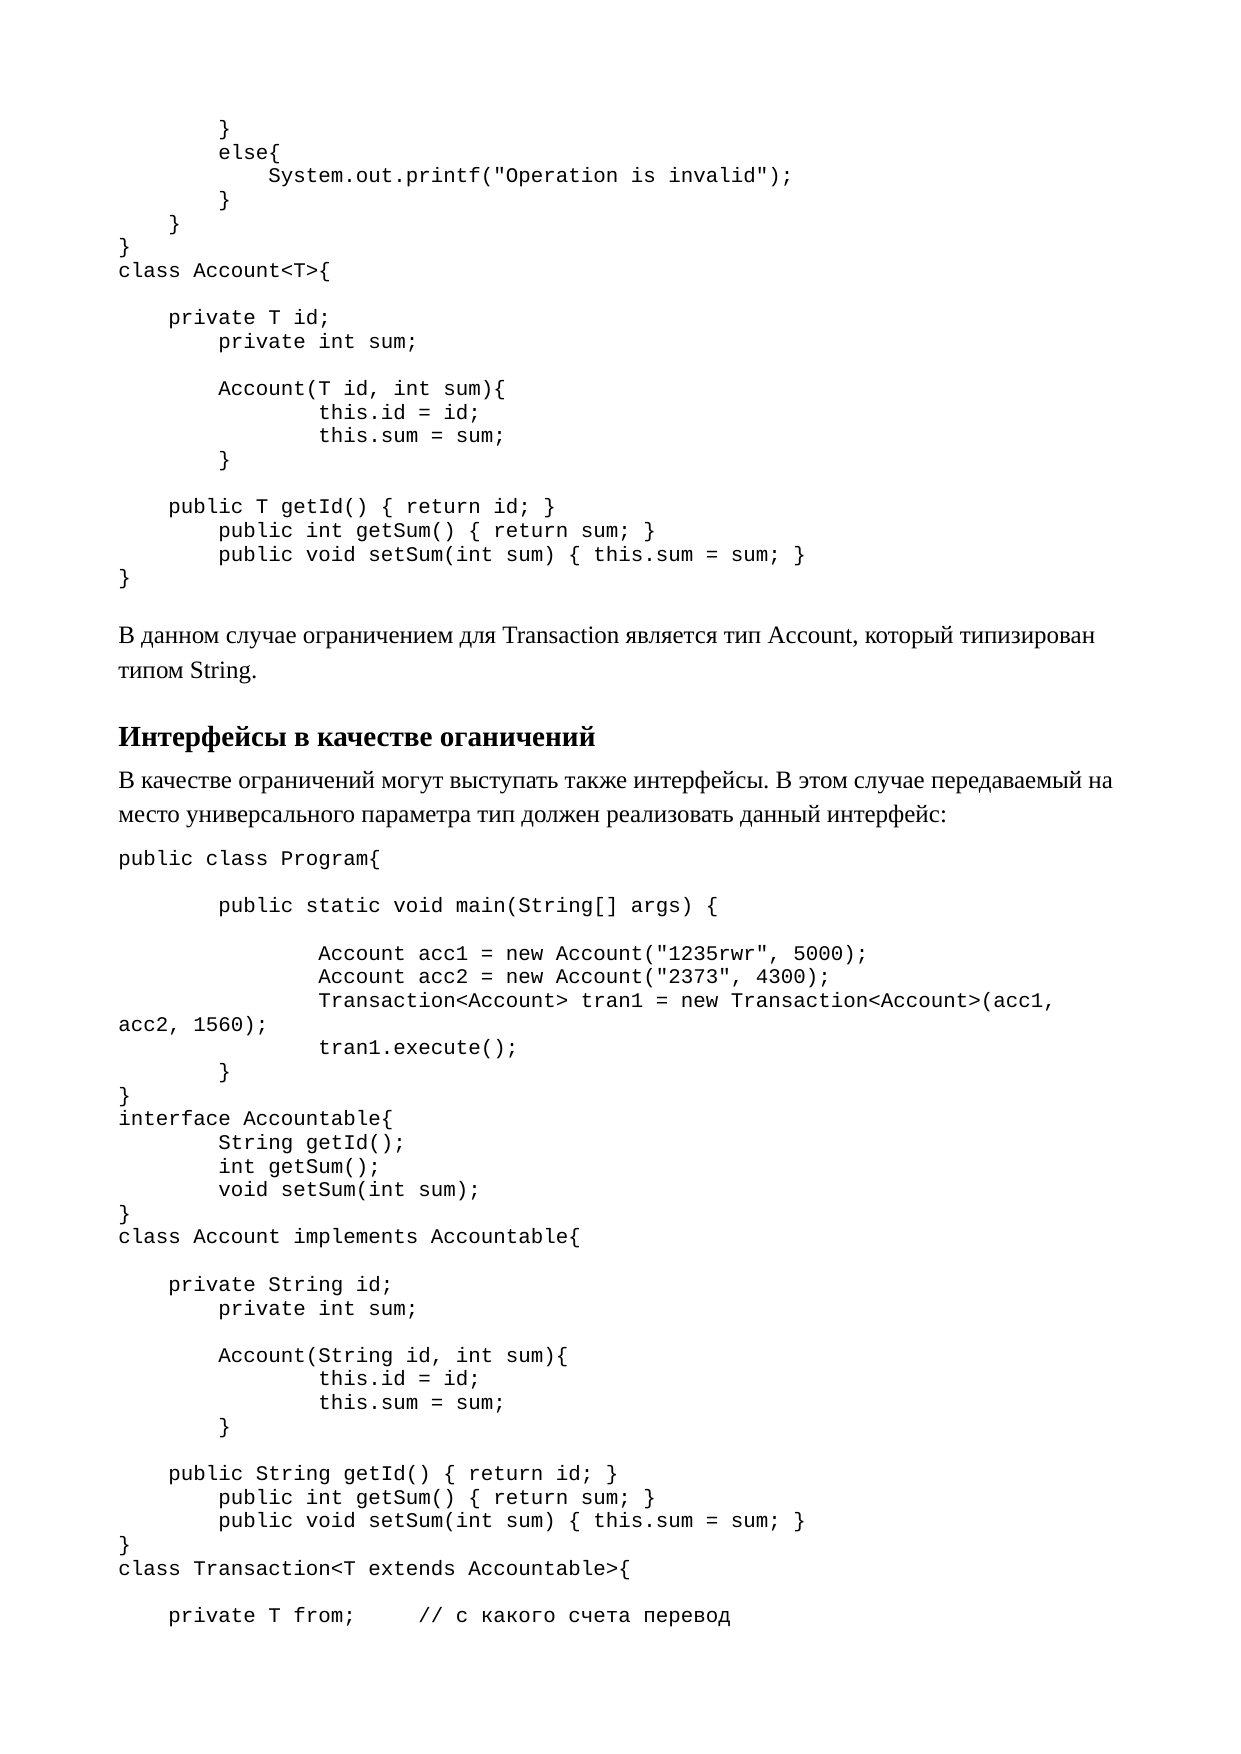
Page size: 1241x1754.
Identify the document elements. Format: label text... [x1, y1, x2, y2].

text } [118, 236, 1122, 260]
text String getId(); [118, 1132, 1122, 1156]
text } [118, 1203, 1122, 1227]
text } [118, 449, 1122, 473]
text } [118, 1085, 1122, 1108]
text public void setSum(int sum) { this.sum = sum; } [118, 1510, 1122, 1534]
text void setSum(int sum); [118, 1179, 1122, 1203]
text } [118, 213, 1122, 236]
text public static void main(String[] args) { [118, 896, 1122, 919]
text } [118, 567, 1122, 591]
text private T from; // с какого счета перевод [118, 1605, 1122, 1628]
text tran1.execute(); [118, 1037, 1122, 1061]
text В качестве ограничений могут выступать также интерфейсы. В этом случае передаваемый на место универсального параметра тип должен реализовать данный интерфейс: [118, 765, 1122, 828]
subtitle Интерфейсы в качестве оганичений [118, 719, 1122, 752]
text Account acc2 = new Account("2373", 4300); [118, 966, 1122, 990]
text class Account<T>{ [118, 260, 1122, 284]
text this.sum = sum; [118, 426, 1122, 449]
text class Account implements Accountable{ [118, 1227, 1122, 1250]
text public int getSum() { return sum; } [118, 520, 1122, 544]
text Account(String id, int sum){ [118, 1345, 1122, 1368]
text this.id = id; [118, 402, 1122, 426]
text class Transaction<T extends Accountable>{ [118, 1558, 1122, 1581]
text public class Program{ [118, 848, 1122, 872]
text else{ [118, 142, 1122, 165]
text } [118, 189, 1122, 213]
text private int sum; [118, 331, 1122, 354]
text Account(T id, int sum){ [118, 378, 1122, 402]
text } [118, 1061, 1122, 1085]
text this.sum = sum; [118, 1392, 1122, 1416]
text Account acc1 = new Account("1235rwr", 5000); [118, 943, 1122, 966]
text interface Accountable{ [118, 1108, 1122, 1132]
text private String id; [118, 1274, 1122, 1297]
text this.id = id; [118, 1368, 1122, 1392]
text System.out.printf("Operation is invalid"); [118, 165, 1122, 189]
text В данном случае ограничением для Transaction является тип Account, который типизирован типом String. [118, 621, 1122, 684]
text } [118, 1416, 1122, 1439]
text private int sum; [118, 1297, 1122, 1321]
text Transaction<Account> tran1 = new Transaction<Account>(acc1, acc2, 1560); [118, 990, 1122, 1037]
text public void setSum(int sum) { this.sum = sum; } [118, 544, 1122, 567]
text public int getSum() { return sum; } [118, 1487, 1122, 1510]
text } [118, 118, 1122, 142]
text } [118, 1534, 1122, 1558]
text private T id; [118, 307, 1122, 331]
text public String getId() { return id; } [118, 1463, 1122, 1487]
text public T getId() { return id; } [118, 496, 1122, 520]
text int getSum(); [118, 1156, 1122, 1179]
